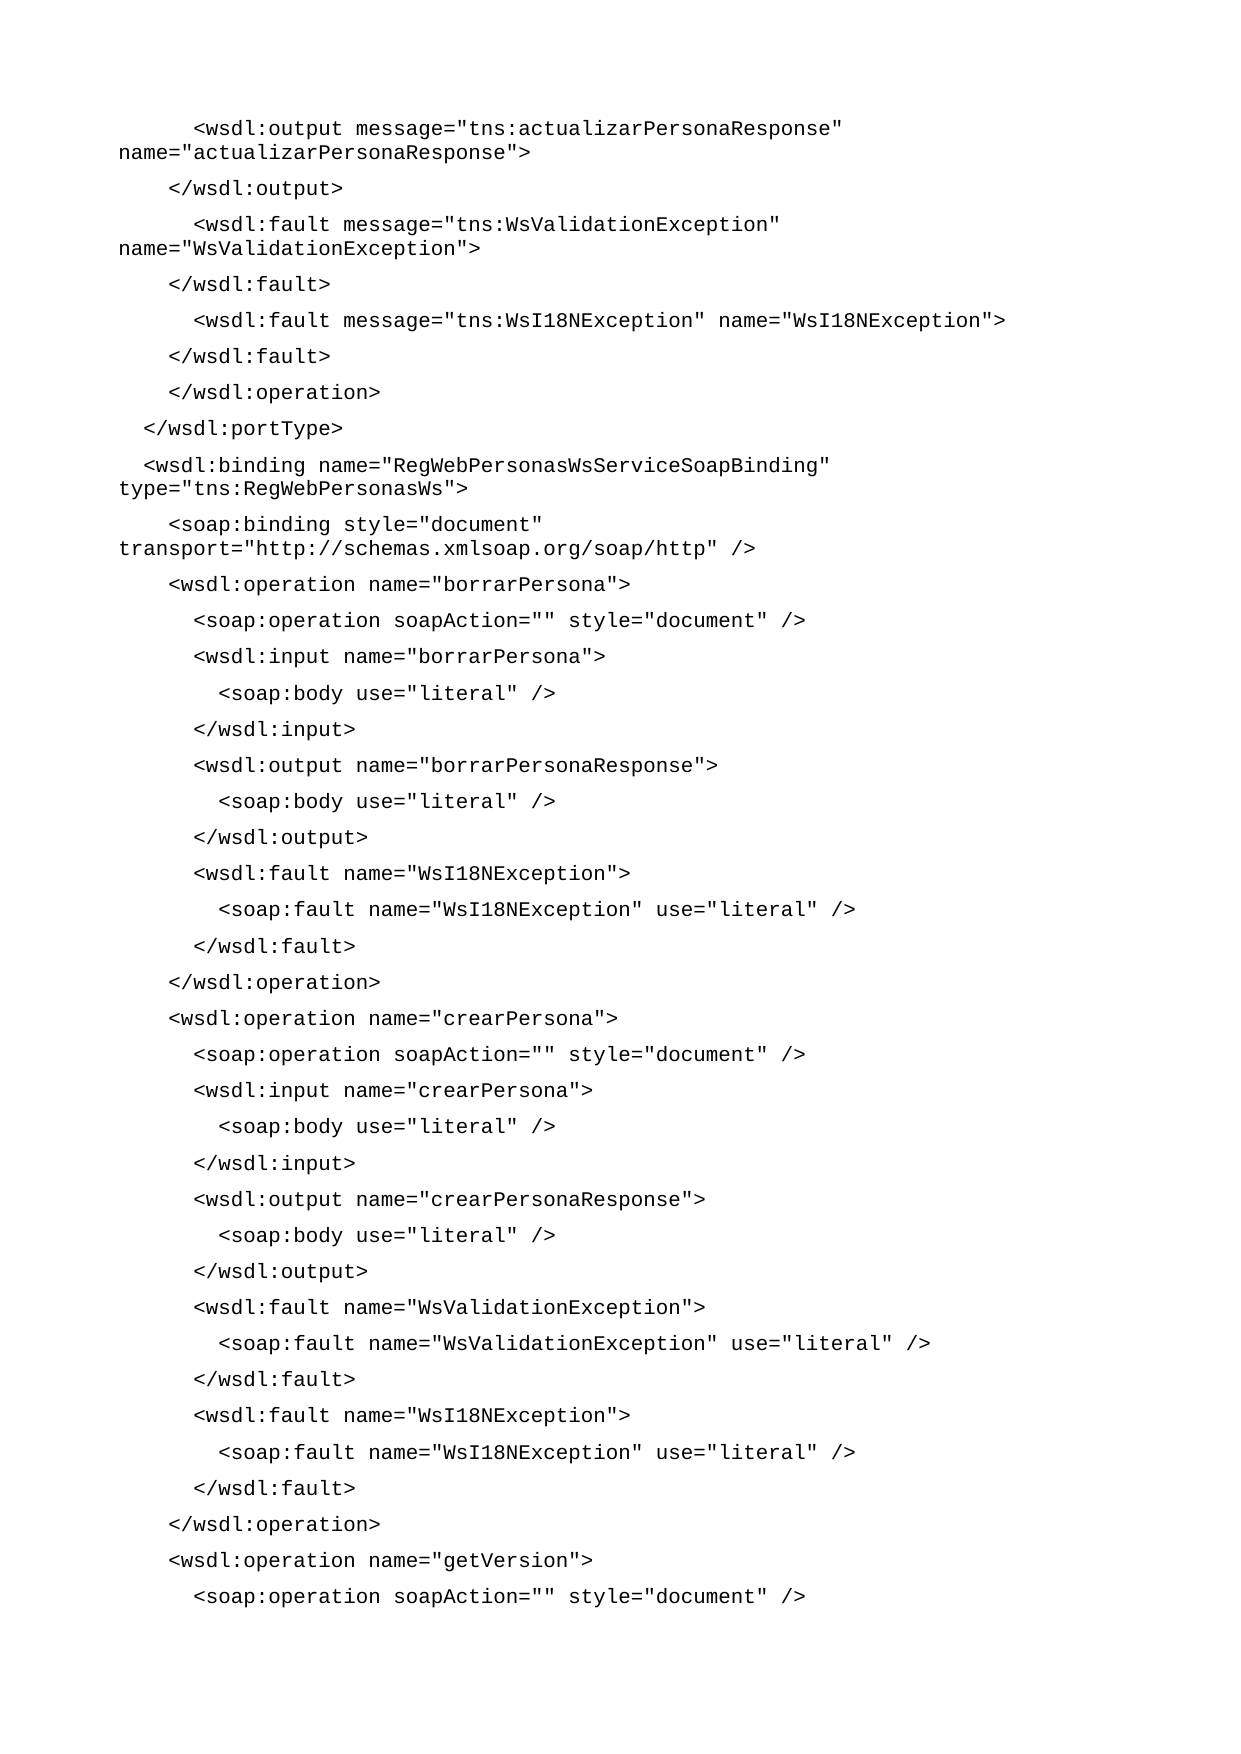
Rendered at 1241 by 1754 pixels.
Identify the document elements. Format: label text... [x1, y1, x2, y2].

text <wsdl:fault message="tns:WsValidationException" name="WsValidationException"> [118, 214, 1122, 261]
text <soap:fault name="WsI18NException" use="literal" /> [118, 1442, 1122, 1465]
text <wsdl:fault name="WsI18NException"> [118, 1406, 1122, 1429]
text <wsdl:input name="borrarPersona"> [118, 646, 1122, 670]
text </wsdl:input> [118, 1152, 1122, 1176]
text </wsdl:input> [118, 719, 1122, 742]
text <soap:operation soapAction="" style="document" /> [118, 610, 1122, 634]
text </wsdl:fault> [118, 346, 1122, 370]
text <wsdl:operation name="getVersion"> [118, 1550, 1122, 1574]
text <wsdl:fault message="tns:WsI18NException" name="WsI18NException"> [118, 310, 1122, 334]
text <soap:operation soapAction="" style="document" /> [118, 1044, 1122, 1068]
text <wsdl:output message="tns:actualizarPersonaResponse" name="actualizarPersonaResponse"> [118, 118, 1122, 165]
text <wsdl:fault name="WsValidationException"> [118, 1297, 1122, 1321]
text <soap:body use="literal" /> [118, 683, 1122, 706]
text </wsdl:operation> [118, 972, 1122, 995]
text <wsdl:fault name="WsI18NException"> [118, 863, 1122, 887]
text </wsdl:fault> [118, 1478, 1122, 1501]
text <soap:body use="literal" /> [118, 1225, 1122, 1248]
text </wsdl:output> [118, 1261, 1122, 1284]
text <wsdl:output name="borrarPersonaResponse"> [118, 755, 1122, 778]
text <soap:binding style="document" transport="http://schemas.xmlsoap.org/soap/http" /> [118, 514, 1122, 562]
text <wsdl:output name="crearPersonaResponse"> [118, 1189, 1122, 1212]
text </wsdl:fault> [118, 274, 1122, 297]
text </wsdl:output> [118, 178, 1122, 202]
text </wsdl:output> [118, 827, 1122, 851]
text </wsdl:portType> [118, 418, 1122, 442]
text <wsdl:operation name="crearPersona"> [118, 1008, 1122, 1032]
text <wsdl:operation name="borrarPersona"> [118, 574, 1122, 598]
text </wsdl:operation> [118, 382, 1122, 406]
text <wsdl:binding name="RegWebPersonasWsServiceSoapBinding" type="tns:RegWebPersonasWs"> [118, 454, 1122, 502]
text <soap:fault name="WsI18NException" use="literal" /> [118, 899, 1122, 923]
text <soap:fault name="WsValidationException" use="literal" /> [118, 1333, 1122, 1357]
text <wsdl:input name="crearPersona"> [118, 1080, 1122, 1104]
text <soap:body use="literal" /> [118, 791, 1122, 815]
text </wsdl:fault> [118, 936, 1122, 959]
text </wsdl:operation> [118, 1514, 1122, 1538]
text <soap:operation soapAction="" style="document" /> [118, 1586, 1122, 1610]
text <soap:body use="literal" /> [118, 1116, 1122, 1140]
text </wsdl:fault> [118, 1369, 1122, 1393]
